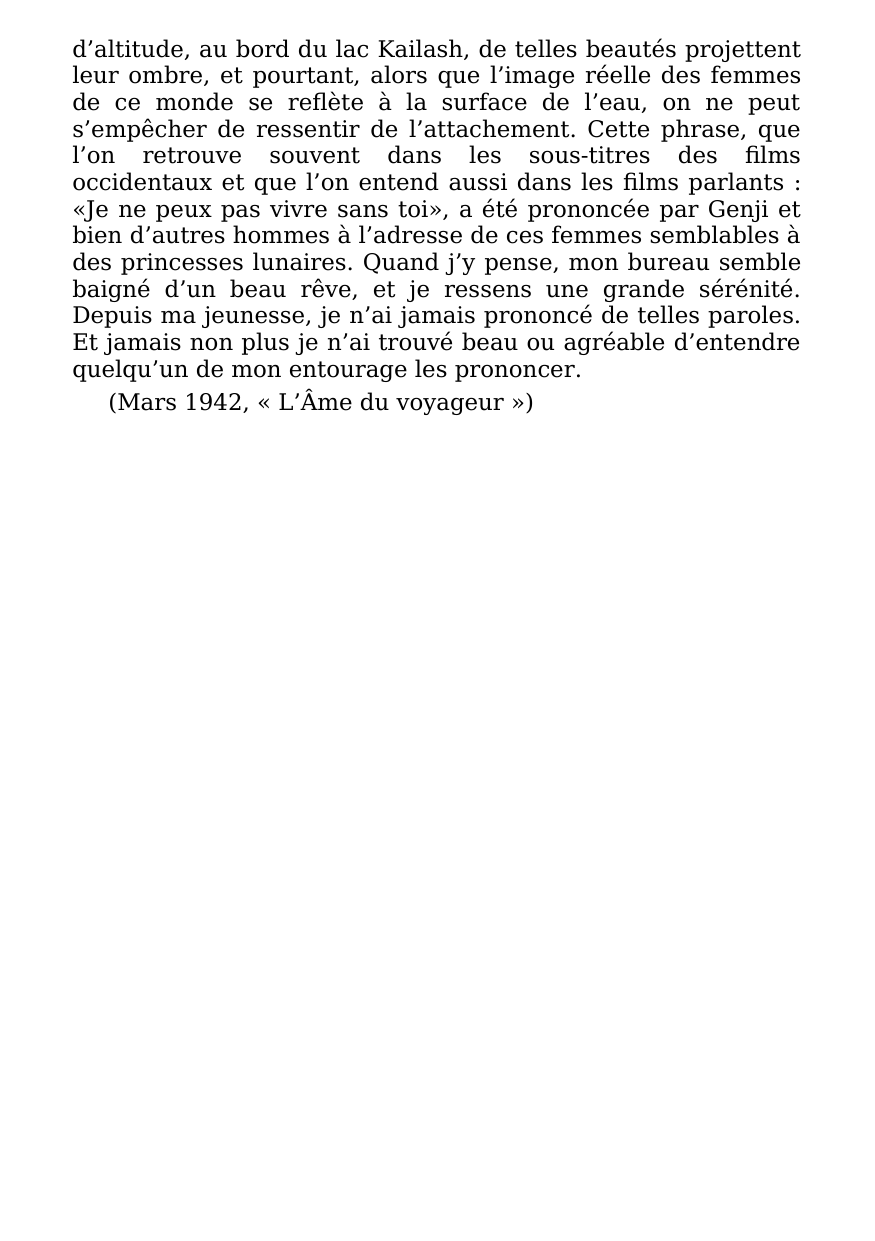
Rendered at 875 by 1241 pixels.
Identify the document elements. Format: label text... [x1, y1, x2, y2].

text d’altitude, au bord du lac Kailash, de telles beautés projettent leur ombre, et pourtant, alors que l’image réelle des femmes de ce monde se reflète à la surface de l’eau, on ne peut s’empêcher de ressentir de l’attachement. Cette phrase, que l’on retrouve souvent dans les sous-titres des films occidentaux et que l’on entend aussi dans les films parlants : «Je ne peux pas vivre sans toi», a été prononcée par Genji et bien d’autres hommes à l’adresse de ces femmes semblables à des princesses lunaires. Quand j’y pense, mon bureau semble baigné d’un beau rêve, et je ressens une grande sérénité. Depuis ma jeunesse, je n’ai jamais prononcé de telles paroles. Et jamais non plus je n’ai trouvé beau ou agréable d’entendre quelqu’un de mon entourage les prononcer. [72, 36, 802, 383]
text (Mars 1942, « L’Âme du voyageur ») [72, 389, 802, 415]
